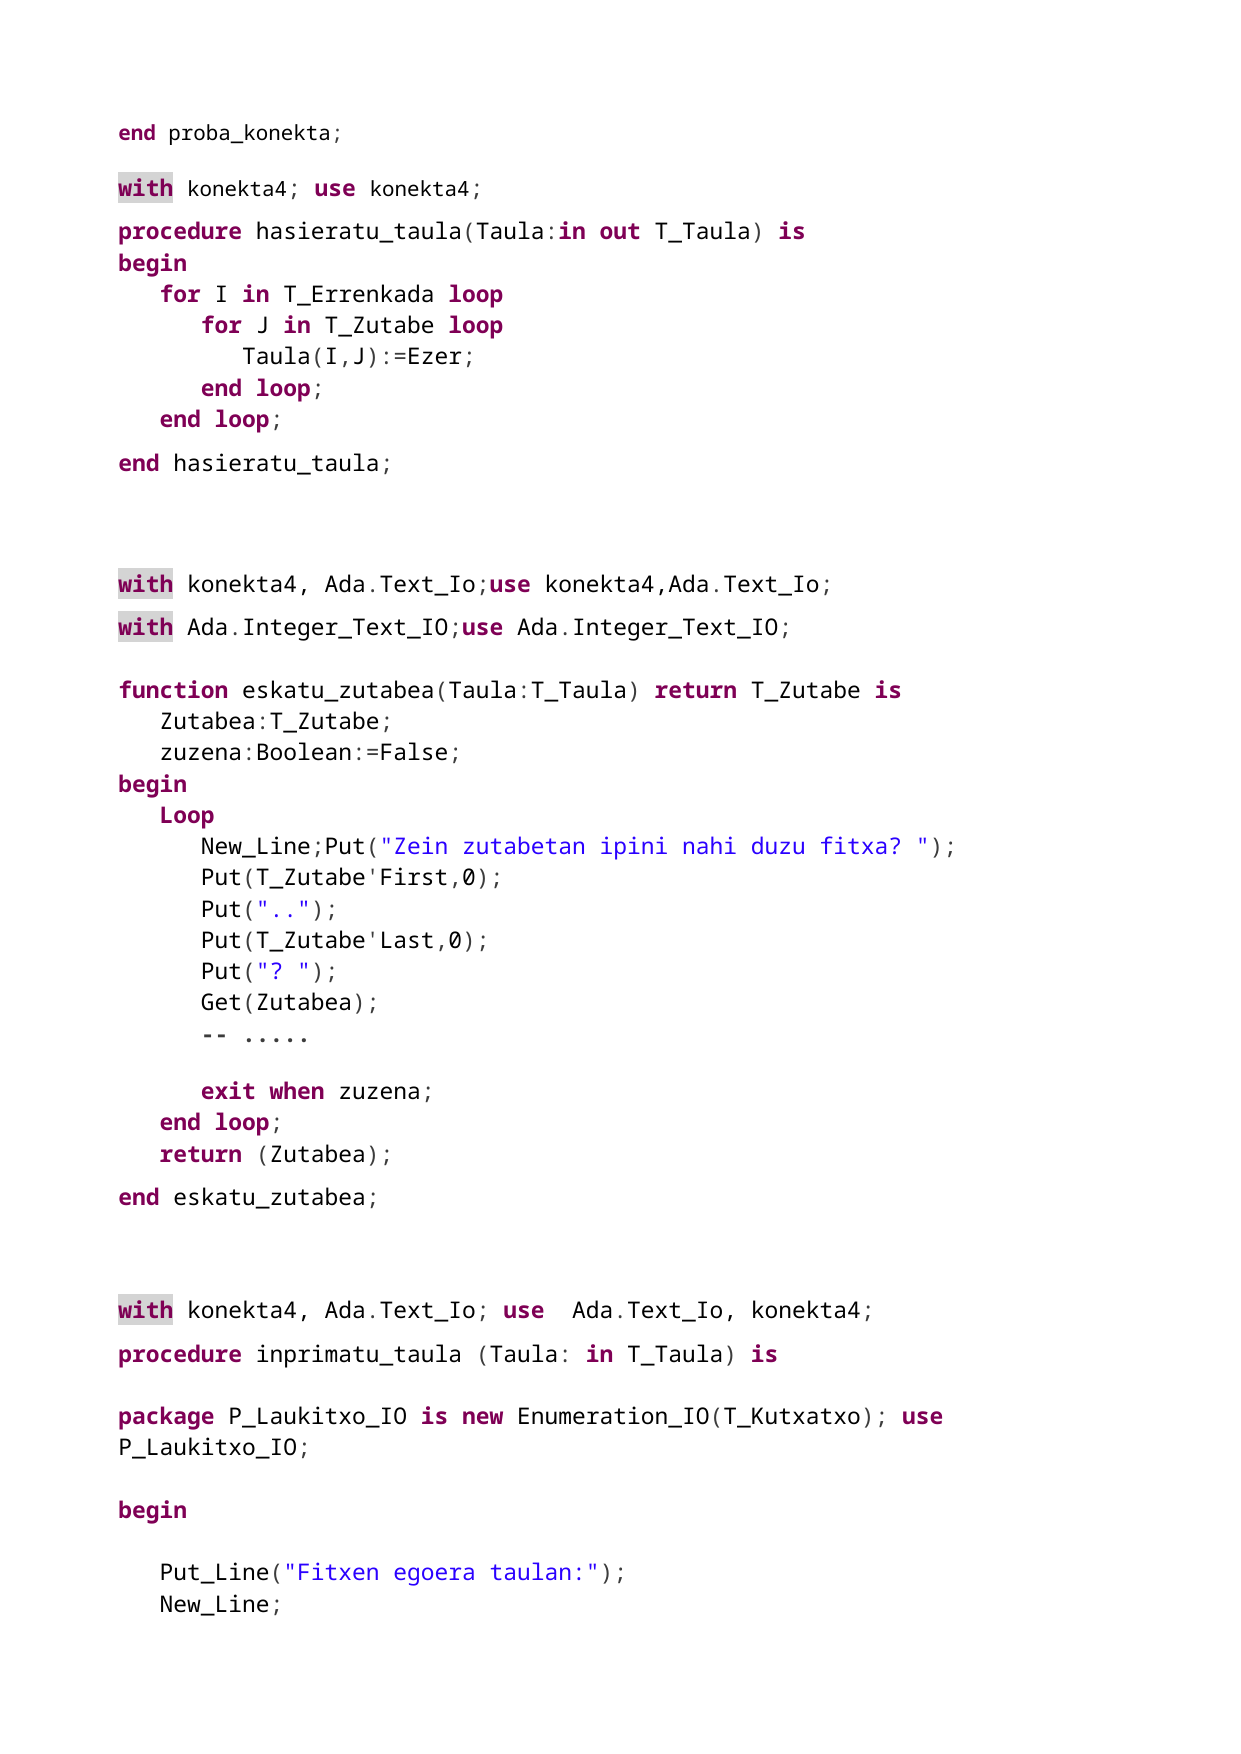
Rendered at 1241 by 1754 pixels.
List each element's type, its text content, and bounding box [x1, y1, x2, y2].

text New_Line;Put("Zein zutabetan ipini nahi duzu fitxa? "); [118, 830, 1122, 861]
text New_Line; [118, 1588, 1122, 1619]
text begin [118, 767, 1122, 799]
text Put(".."); [118, 892, 1122, 924]
text begin [118, 1494, 1122, 1525]
text with konekta4, Ada.Text_Io; use Ada.Text_Io, konekta4; [118, 1294, 1122, 1325]
text with konekta4; use konekta4; [118, 172, 1122, 203]
text Zutabea:T_Zutabe; [118, 705, 1122, 736]
text with konekta4, Ada.Text_Io;use konekta4,Ada.Text_Io; [118, 567, 1122, 599]
text end proba_konekta; [118, 118, 1122, 147]
text end loop; [118, 1106, 1122, 1138]
text Get(Zutabea); [118, 986, 1122, 1017]
text for I in T_Errenkada loop [118, 278, 1122, 309]
text return (Zutabea); [118, 1138, 1122, 1169]
text Put(T_Zutabe'First,0); [118, 861, 1122, 892]
text procedure hasieratu_taula(Taula:in out T_Taula) is [118, 215, 1122, 247]
text Put("? "); [118, 955, 1122, 986]
text exit when zuzena; [118, 1075, 1122, 1106]
text end loop; [118, 403, 1122, 434]
text -- ..... [118, 1017, 1122, 1049]
text package P_Laukitxo_IO is new Enumeration_IO(T_Kutxatxo); use P_Laukitxo_IO; [118, 1400, 1122, 1463]
text begin [118, 247, 1122, 278]
text for J in T_Zutabe loop [118, 309, 1122, 340]
text end eskatu_zutabea; [118, 1181, 1122, 1213]
text Taula(I,J):=Ezer; [118, 340, 1122, 372]
text end loop; [118, 372, 1122, 403]
text Loop [118, 799, 1122, 830]
text with Ada.Integer_Text_IO;use Ada.Integer_Text_IO; [118, 611, 1122, 642]
text end hasieratu_taula; [118, 447, 1122, 478]
text procedure inprimatu_taula (Taula: in T_Taula) is [118, 1338, 1122, 1369]
text Put_Line("Fitxen egoera taulan:"); [118, 1556, 1122, 1588]
text Put(T_Zutabe'Last,0); [118, 924, 1122, 955]
text zuzena:Boolean:=False; [118, 736, 1122, 767]
text function eskatu_zutabea(Taula:T_Taula) return T_Zutabe is [118, 674, 1122, 705]
